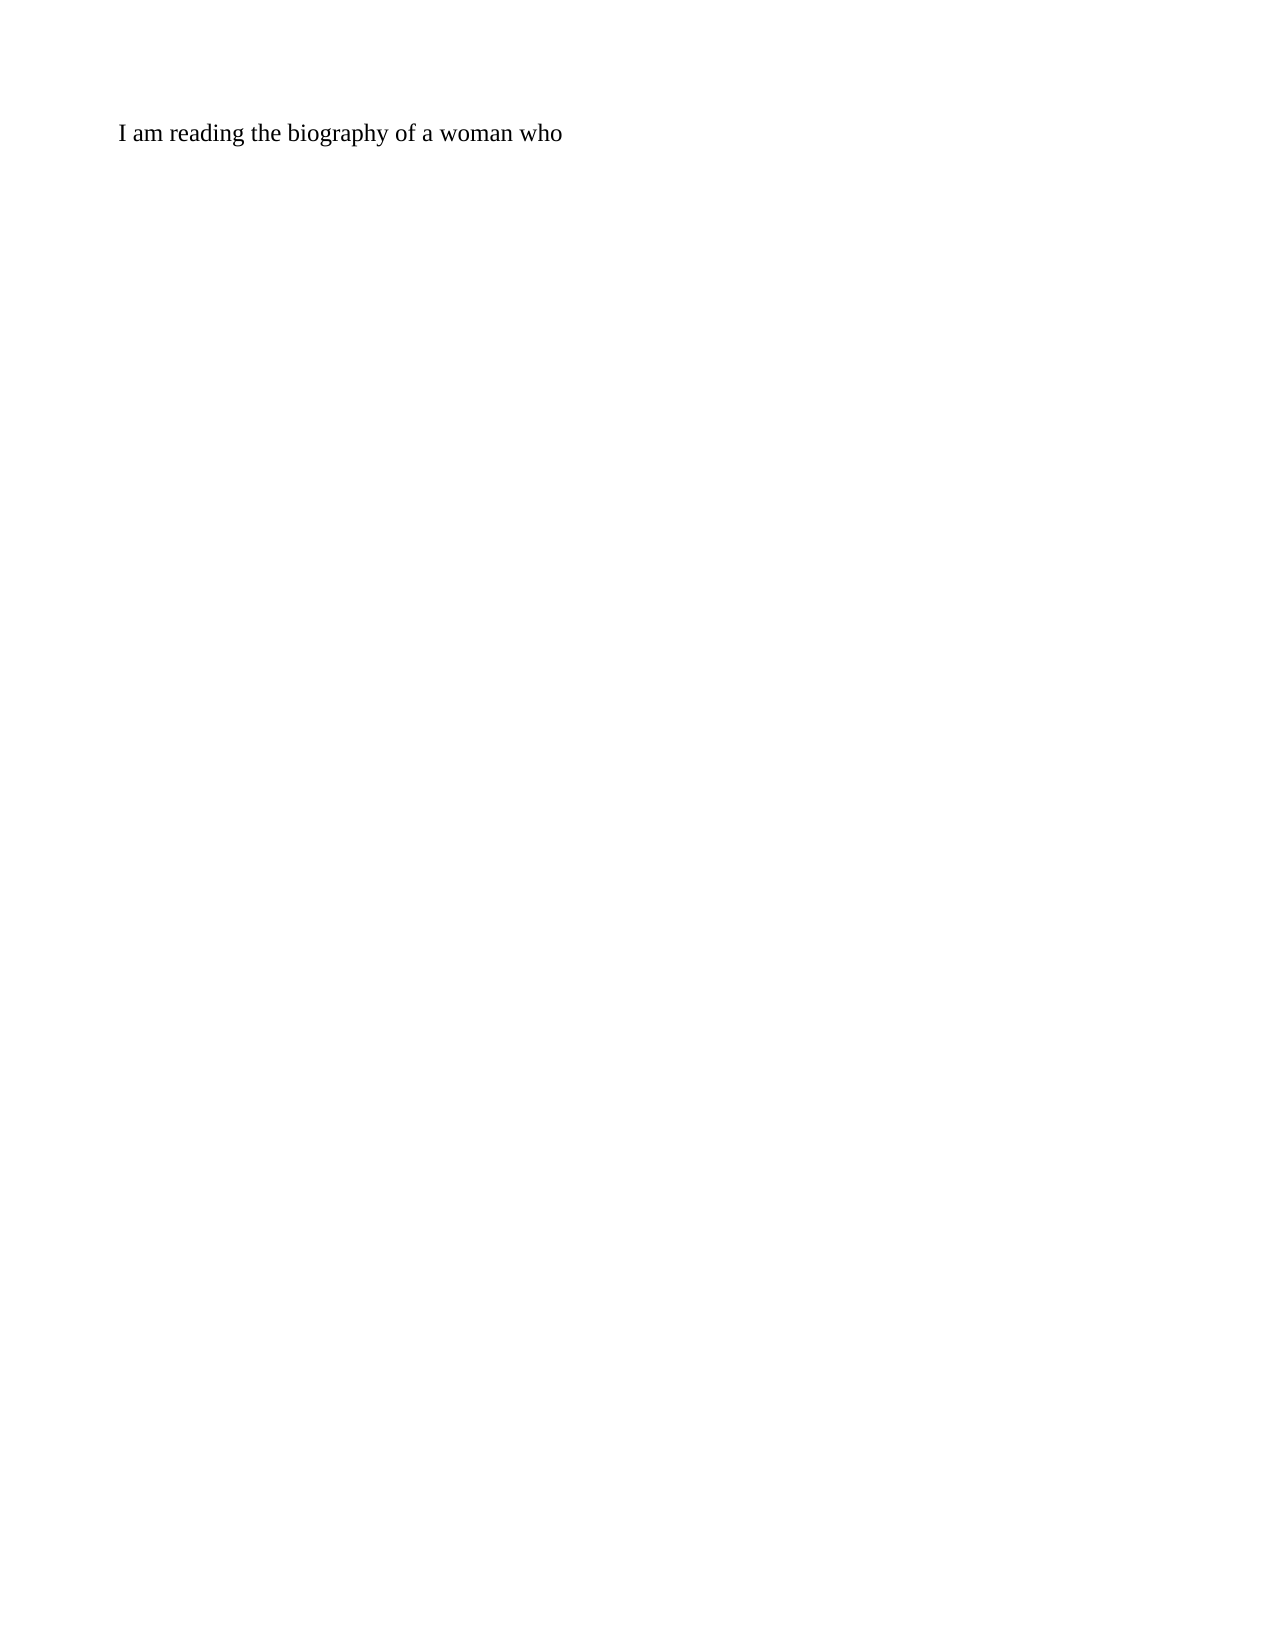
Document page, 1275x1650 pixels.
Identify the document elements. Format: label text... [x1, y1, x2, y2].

text I am reading the biography of a woman who [118, 118, 1157, 147]
